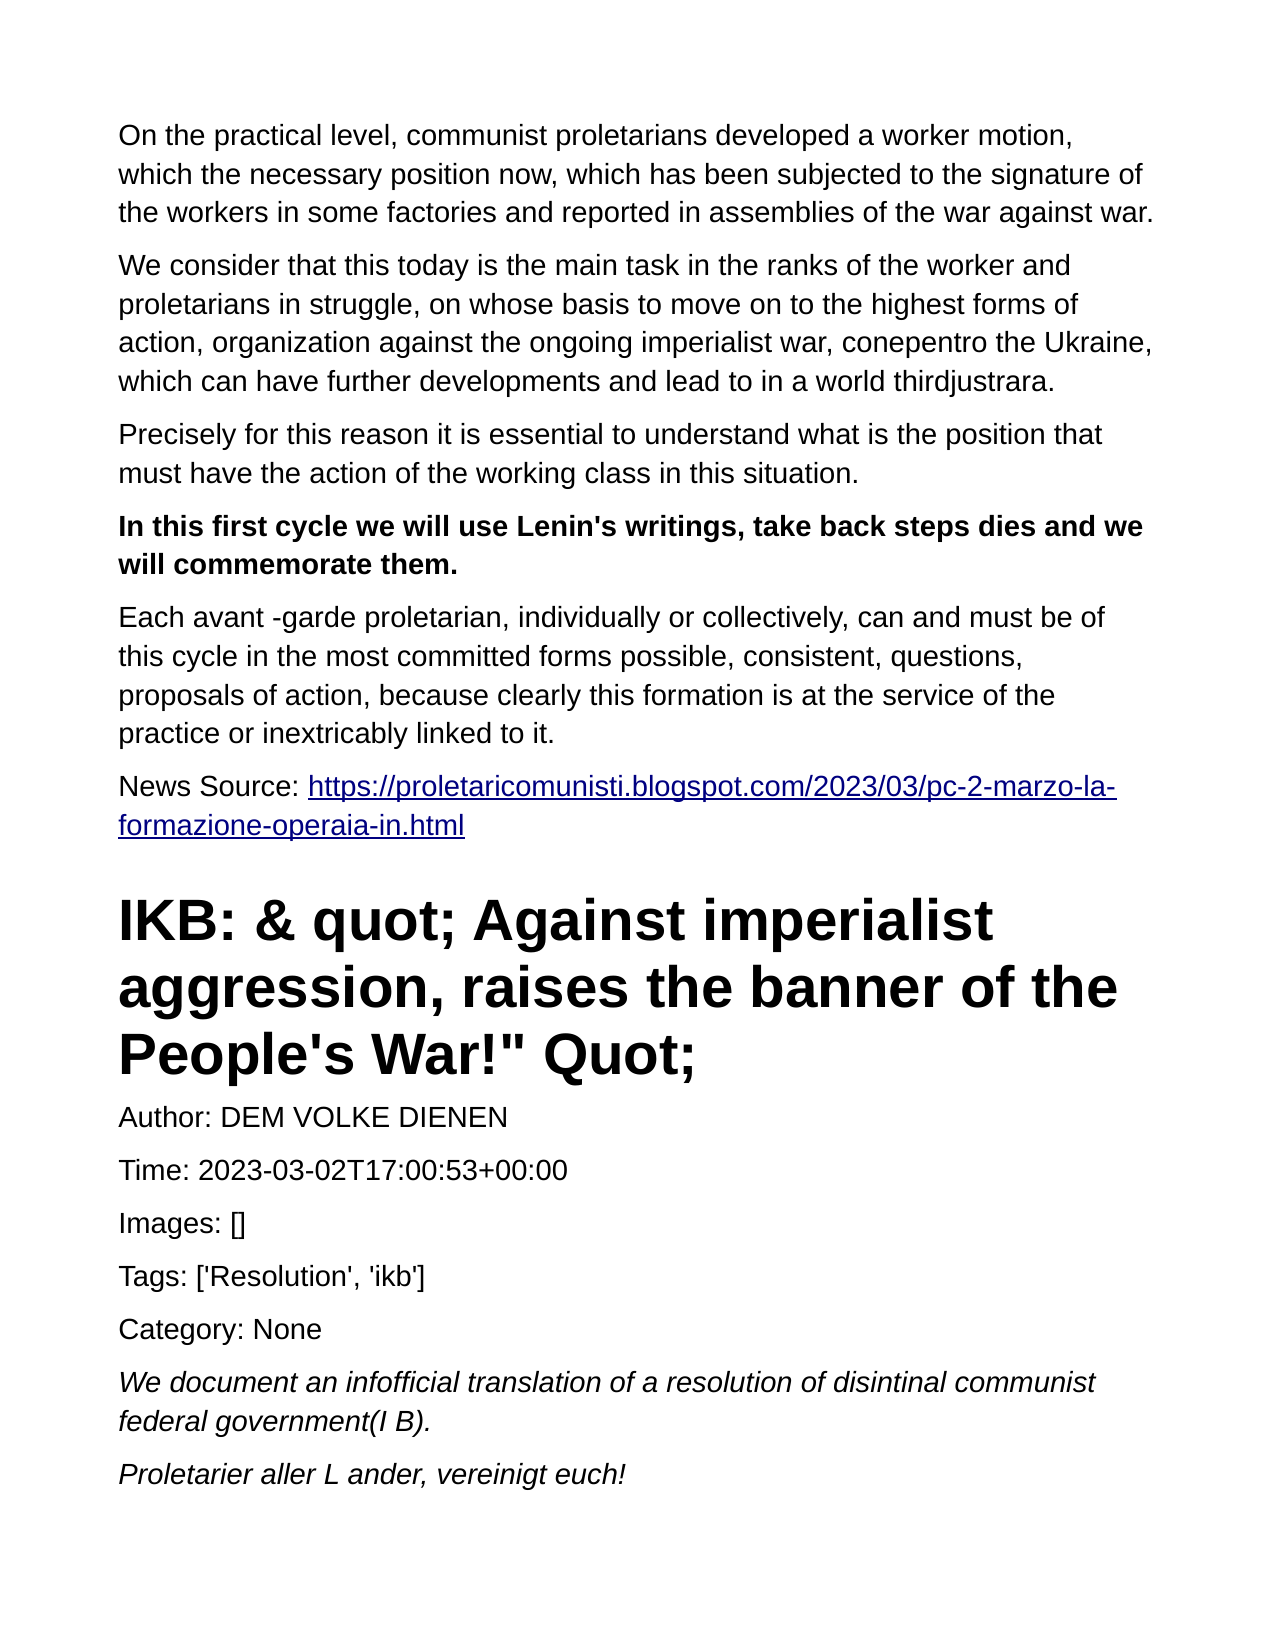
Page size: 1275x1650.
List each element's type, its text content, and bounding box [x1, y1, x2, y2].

text Proletarier aller L ander, vereinigt euch! [118, 1457, 1157, 1490]
text In this first cycle we will use Lenin's writings, take back steps dies and we will commemorate them. [118, 509, 1157, 581]
text Images: [] [118, 1206, 1157, 1239]
text On the practical level, communist proletarians developed a worker motion, which the necessary position now, which has been subjected to the signature of the workers in some factories and reported in assemblies of the war against war. [118, 118, 1157, 229]
text Category: None [118, 1312, 1157, 1346]
text Author: DEM VOLKE DIENEN [118, 1099, 1157, 1133]
subtitle IKB: & quot; Against imperialist aggression, raises the banner of the People's War!" Quot; [118, 886, 1157, 1087]
text Each avant -garde proletarian, individually or collectively, can and must be of this cycle in the most committed forms possible, consistent, questions, proposals of action, because clearly this formation is at the service of the practice or inextricably linked to it. [118, 600, 1157, 749]
text Time: 2023-03-02T17:00:53+00:00 [118, 1153, 1157, 1186]
text Precisely for this reason it is essential to understand what is the position that must have the action of the working class in this situation. [118, 417, 1157, 489]
text News Source: https://proletaricomunisti.blogspot.com/2023/03/pc-2-marzo-la-formazione-operaia-in.html [118, 769, 1157, 841]
text Tags: ['Resolution', 'ikb'] [118, 1259, 1157, 1292]
text We document an infofficial translation of a resolution of disintinal communist federal government(I B). [118, 1365, 1157, 1437]
text We consider that this today is the main task in the ranks of the worker and proletarians in struggle, on whose basis to move on to the highest forms of action, organization against the ongoing imperialist war, conepentro the Ukraine, which can have further developments and lead to in a world thirdjustrara. [118, 248, 1157, 397]
